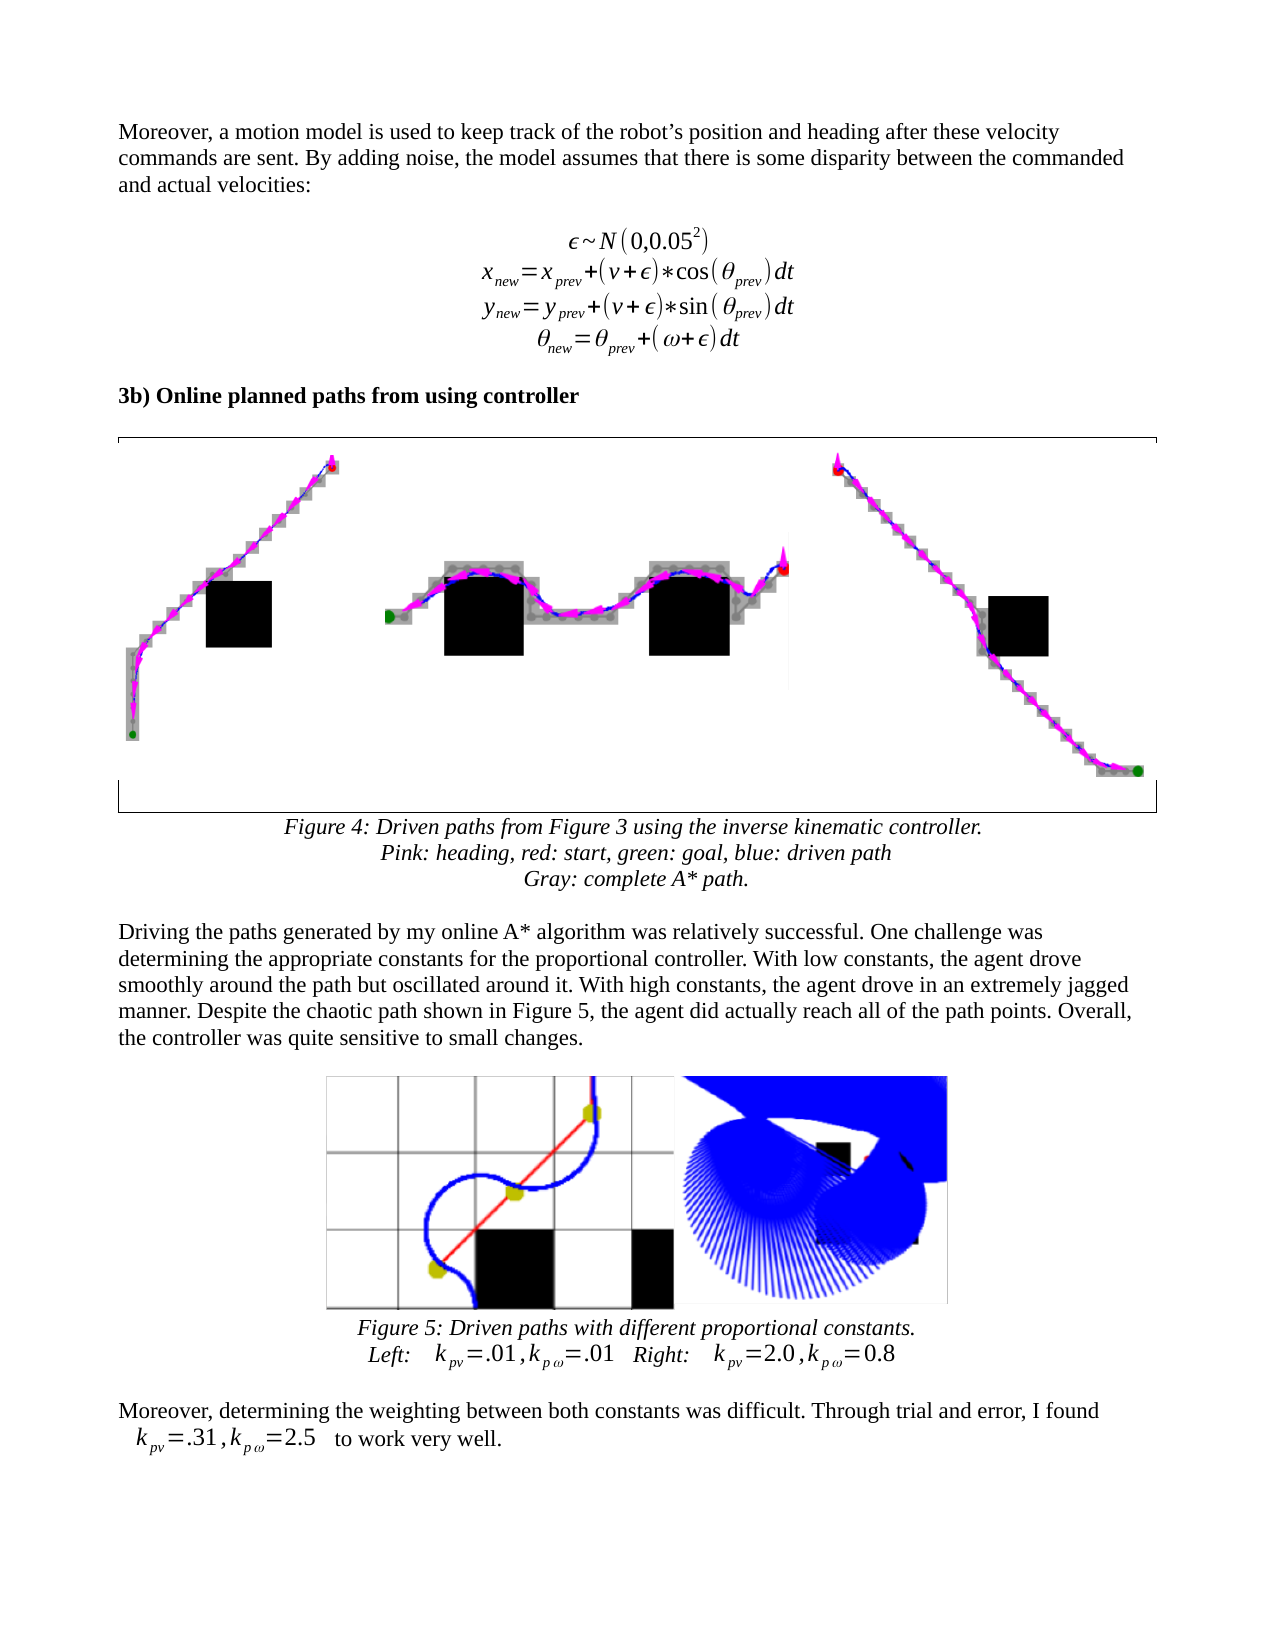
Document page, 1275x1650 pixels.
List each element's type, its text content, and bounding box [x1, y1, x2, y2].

table_header [119, 780, 1156, 812]
text Moreover, determining the weighting between both constants was difficult. Through trial and error, I found to work very well. [118, 1398, 1157, 1455]
text Gray: complete A* path. [118, 866, 1157, 892]
picture [118, 443, 1157, 780]
text Moreover, a motion model is used to keep track of the robot’s position and heading after these velocity commands are sent. By adding noise, the model assumes that there is some disparity between the commanded and actual velocities: [118, 118, 1157, 197]
table_header [119, 438, 1156, 443]
text Driving the paths generated by my online A* algorithm was relatively successful. One challenge was determining the appropriate constants for the proportional controller. With low constants, the agent drove smoothly around the path but oscillated around it. With high constants, the agent drove in an extremely jagged manner. Despite the chaotic path shown in Figure 5, the agent did actually reach all of the path points. Overall, the controller was quite sensitive to small changes. [118, 918, 1157, 1050]
text Figure 4: Driven paths from Figure 3 using the inverse kinematic controller. [118, 813, 1157, 839]
text Figure 5: Driven paths with different proportional constants. [118, 1313, 1157, 1340]
text Left: Right: [118, 1340, 1157, 1371]
picture [326, 1076, 949, 1310]
text 3b) Online planned paths from using controller [118, 382, 1157, 408]
text Pink: heading, red: start, green: goal, blue: driven path [118, 839, 1157, 866]
